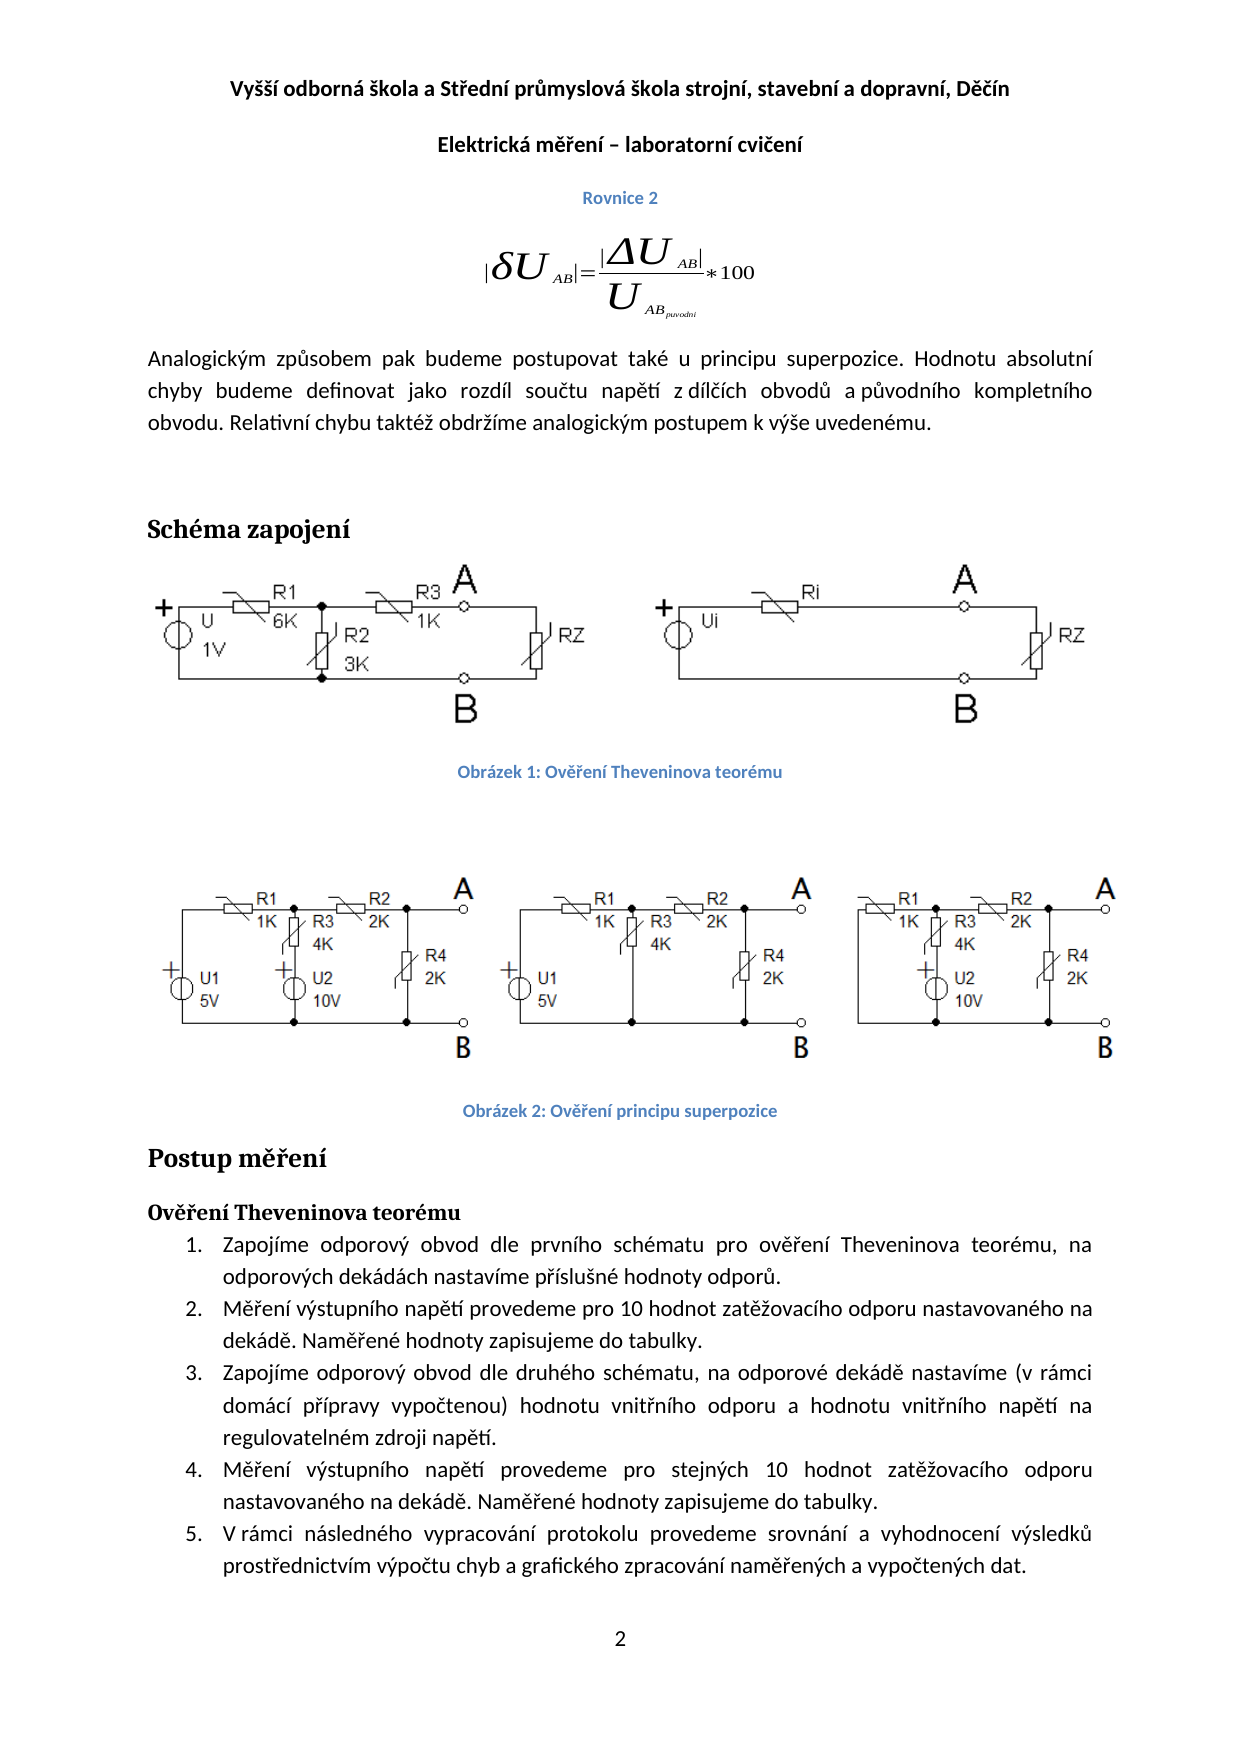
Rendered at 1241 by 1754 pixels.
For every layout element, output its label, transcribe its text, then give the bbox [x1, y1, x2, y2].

subtitle Schéma zapojení [148, 514, 1093, 545]
list Měření výstupního napětí provedeme pro 10 hodnot zatěžovacího odporu nastavovaného na dekádě. Naměřené hodnoty zapisujeme do tabulky. [185, 1294, 1093, 1354]
text Rovnice 2 [148, 186, 1093, 209]
subtitle Postup měření [148, 1143, 1093, 1174]
picture [147, 549, 1093, 736]
subtitle Ověření Theveninova teorému [148, 1199, 1093, 1226]
list V rámci následného vypracování protokolu provedeme srovnání a vyhodnocení výsledků prostřednictvím výpočtu chyb a grafického zpracování naměřených a vypočtených dat. [185, 1519, 1093, 1580]
text Analogickým způsobem pak budeme postupovat také u principu superpozice. Hodnotu absolutní chyby budeme definovat jako rozdíl součtu napětí z dílčích obvodů a původního kompletního obvodu. Relativní chybu taktéž obdržíme analogickým postupem k výše uvedenému. [148, 344, 1093, 436]
list Zapojíme odporový obvod dle druhého schématu, na odporové dekádě nastavíme (v rámci domácí přípravy vypočtenou) hodnotu vnitřního odporu a hodnotu vnitřního napětí na regulovatelném zdroji napětí. [185, 1358, 1093, 1451]
list Měření výstupního napětí provedeme pro stejných 10 hodnot zatěžovacího odporu nastavovaného na dekádě. Naměřené hodnoty zapisujeme do tabulky. [185, 1455, 1093, 1515]
picture [147, 857, 1137, 1075]
text Obrázek 1: Ověření Theveninova teorému [148, 760, 1093, 783]
list Zapojíme odporový obvod dle prvního schématu pro ověření Theveninova teorému, na odporových dekádách nastavíme příslušné hodnoty odporů. [185, 1230, 1093, 1290]
text Obrázek 2: Ověření principu superpozice [148, 1099, 1093, 1122]
